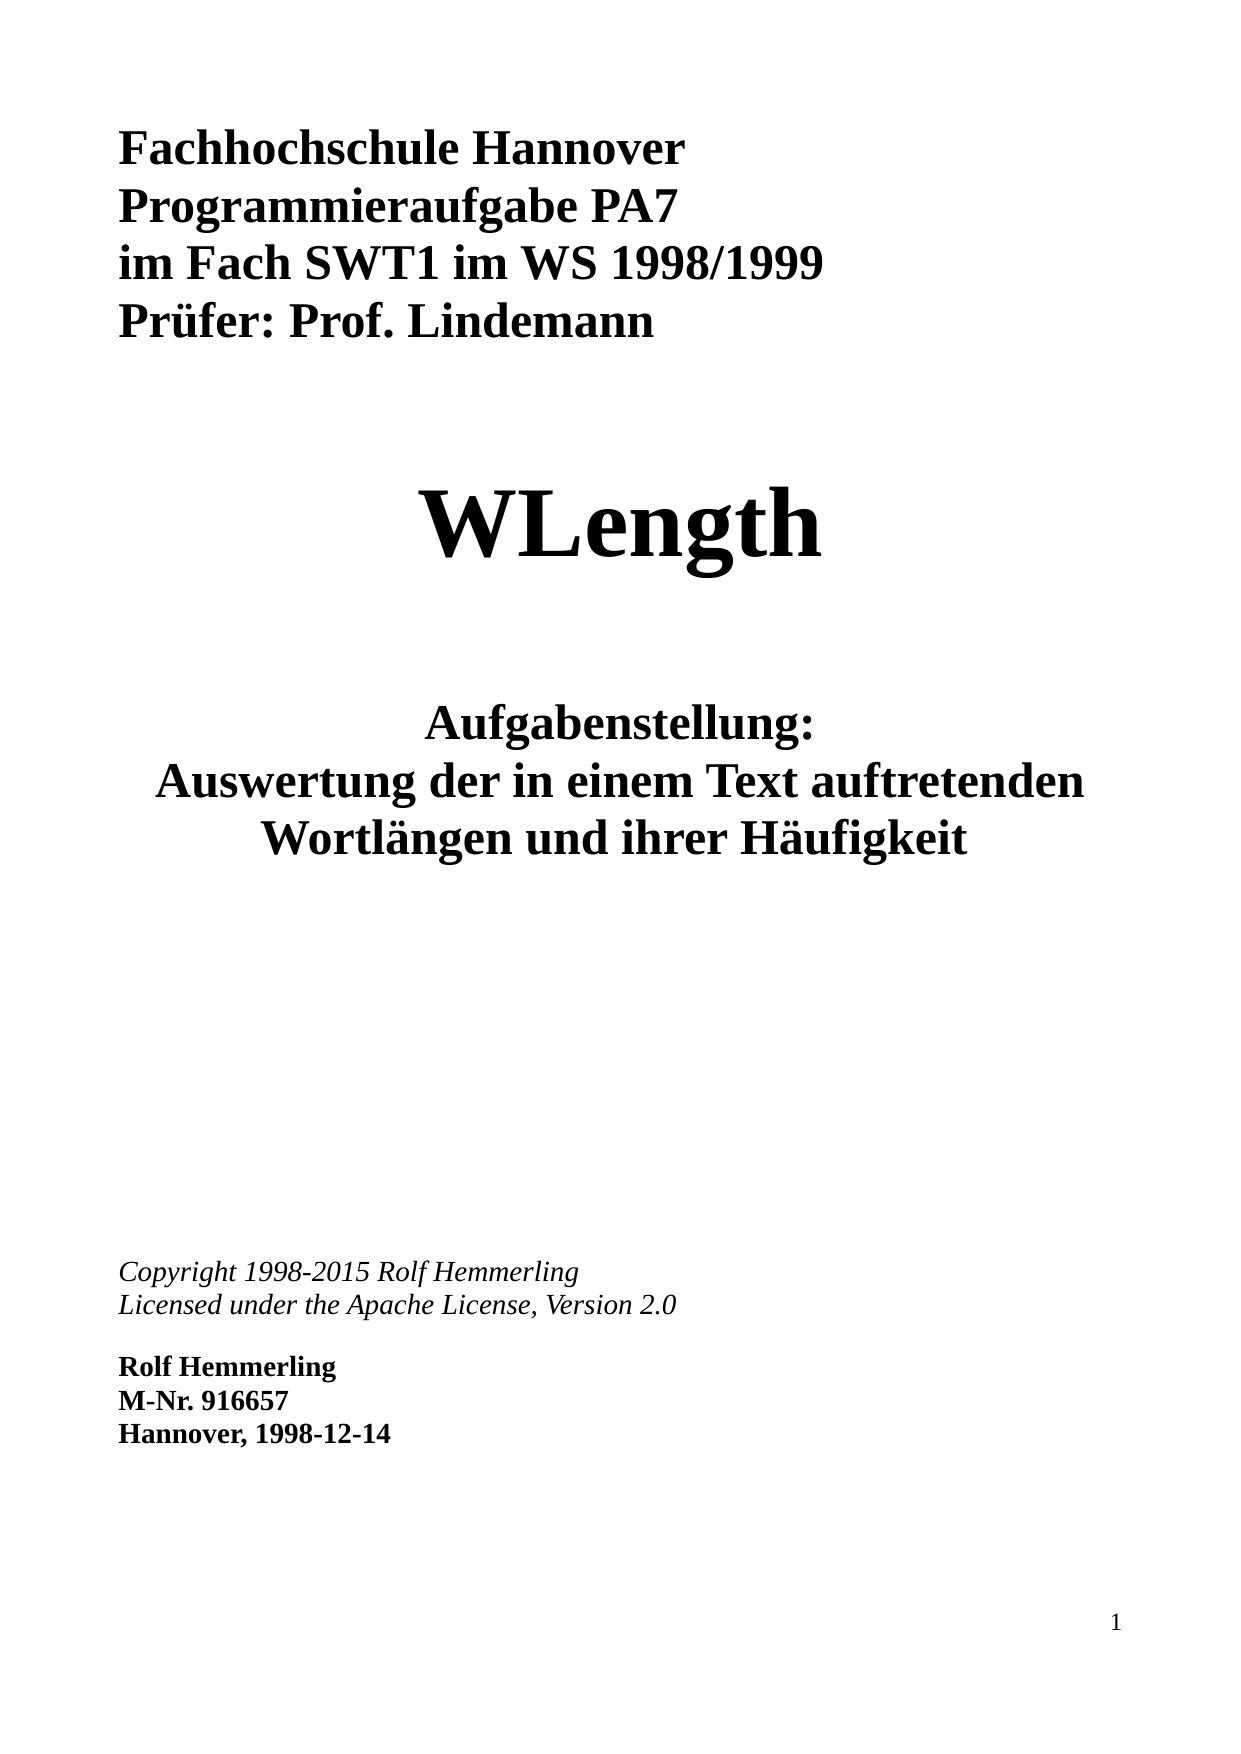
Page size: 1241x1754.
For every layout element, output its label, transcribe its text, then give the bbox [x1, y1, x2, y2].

text WLength [118, 463, 1122, 578]
text Licensed under the Apache License, Version 2.0 [118, 1287, 1122, 1321]
text Programmieraufgabe PA7 [118, 176, 1122, 233]
text im Fach SWT1 im WS 1998/1999 [118, 233, 1122, 291]
text Fachhochschule Hannover [118, 118, 1122, 176]
text Auswertung der in einem Text auftretenden Wortlängen und ihrer Häufigkeit [118, 751, 1122, 866]
text Hannover, 1998-12-14 [118, 1417, 1122, 1450]
text M-Nr. 916657 [118, 1383, 1122, 1417]
text Copyright 1998-2015 Rolf Hemmerling [118, 1254, 1122, 1287]
text Aufgabenstellung: [118, 693, 1122, 751]
text Prüfer: Prof. Lindemann [118, 291, 1122, 348]
text Rolf Hemmerling [118, 1349, 1122, 1383]
